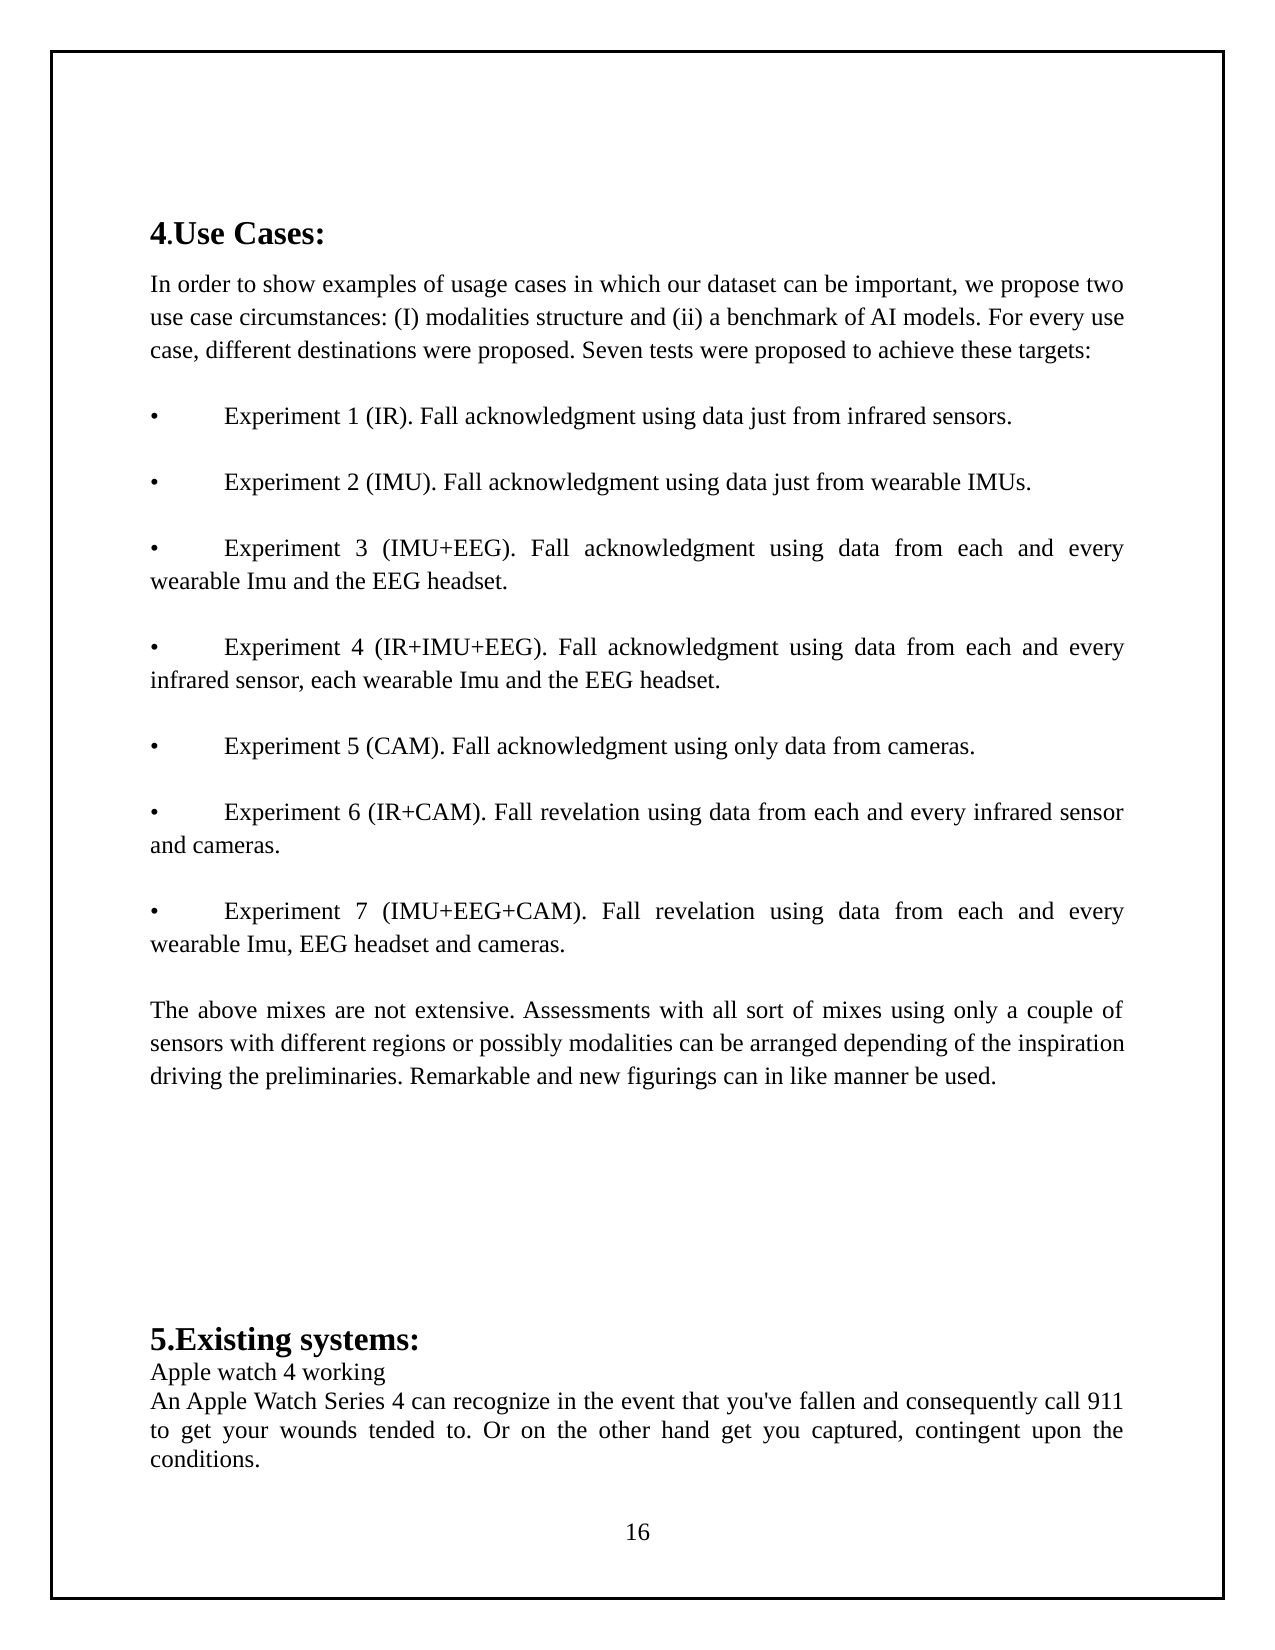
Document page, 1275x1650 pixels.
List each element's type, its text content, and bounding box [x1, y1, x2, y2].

text An Apple Watch Series 4 can recognize in the event that you've fallen and consequently call 911 to get your wounds tended to. Or on the other hand get you captured, contingent upon the conditions. [150, 1386, 1125, 1472]
text In order to show examples of usage cases in which our dataset can be important, we propose two use case circumstances: (I) modalities structure and (ii) a benchmark of AI models. For every use case, different destinations were proposed. Seven tests were proposed to achieve these targets: [150, 269, 1125, 364]
text • Experiment 3 (IMU+EEG). Fall acknowledgment using data from each and every wearable Imu and the EEG headset. [150, 533, 1125, 595]
text Apple watch 4 working [150, 1357, 1125, 1386]
text • Experiment 4 (IR+IMU+EEG). Fall acknowledgment using data from each and every infrared sensor, each wearable Imu and the EEG headset. [150, 632, 1125, 694]
text 5.Existing systems: [150, 1319, 1125, 1357]
text • Experiment 1 (IR). Fall acknowledgment using data just from infrared sensors. [150, 401, 1125, 430]
text • Experiment 2 (IMU). Fall acknowledgment using data just from wearable IMUs. [150, 467, 1125, 496]
text • Experiment 6 (IR+CAM). Fall revelation using data from each and every infrared sensor and cameras. [150, 797, 1125, 859]
text The above mixes are not extensive. Assessments with all sort of mixes using only a couple of sensors with different regions or possibly modalities can be arranged depending of the inspiration driving the preliminaries. Remarkable and new figurings can in like manner be used. [150, 995, 1125, 1090]
text 4.Use Cases: [150, 213, 1125, 252]
text • Experiment 7 (IMU+EEG+CAM). Fall revelation using data from each and every wearable Imu, EEG headset and cameras. [150, 896, 1125, 958]
text • Experiment 5 (CAM). Fall acknowledgment using only data from cameras. [150, 731, 1125, 760]
